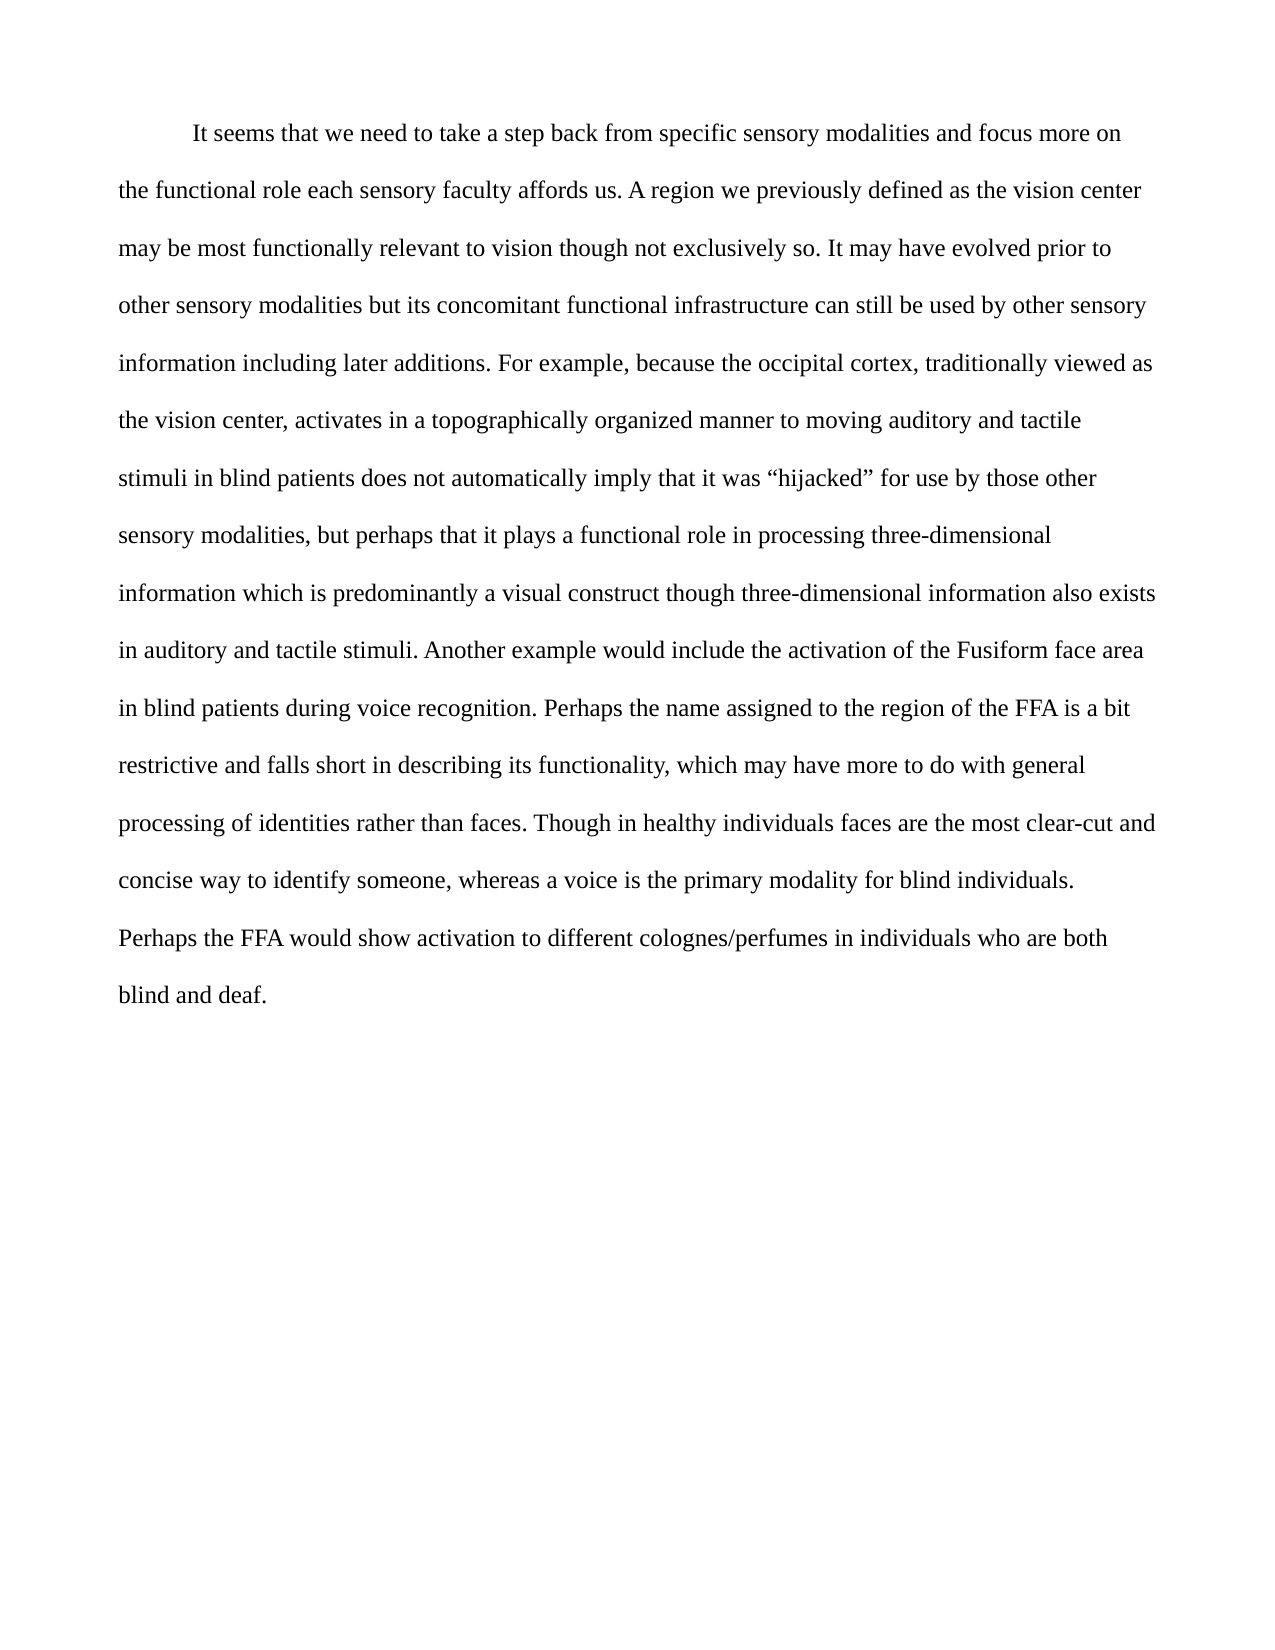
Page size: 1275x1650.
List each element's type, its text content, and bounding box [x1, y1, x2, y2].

text It seems that we need to take a step back from specific sensory modalities and focus more on the functional role each sensory faculty affords us. A region we previously defined as the vision center may be most functionally relevant to vision though not exclusively so. It may have evolved prior to other sensory modalities but its concomitant functional infrastructure can still be used by other sensory information including later additions. For example, because the occipital cortex, traditionally viewed as the vision center, activates in a topographically organized manner to moving auditory and tactile stimuli in blind patients does not automatically imply that it was “hijacked” for use by those other sensory modalities, but perhaps that it plays a functional role in processing three-dimensional information which is predominantly a visual construct though three-dimensional information also exists in auditory and tactile stimuli. Another example would include the activation of the Fusiform face area in blind patients during voice recognition. Perhaps the name assigned to the region of the FFA is a bit restrictive and falls short in describing its functionality, which may have more to do with general processing of identities rather than faces. Though in healthy individuals faces are the most clear-cut and concise way to identify someone, whereas a voice is the primary modality for blind individuals. Perhaps the FFA would show activation to different colognes/perfumes in individuals who are both blind and deaf. [118, 118, 1157, 1009]
